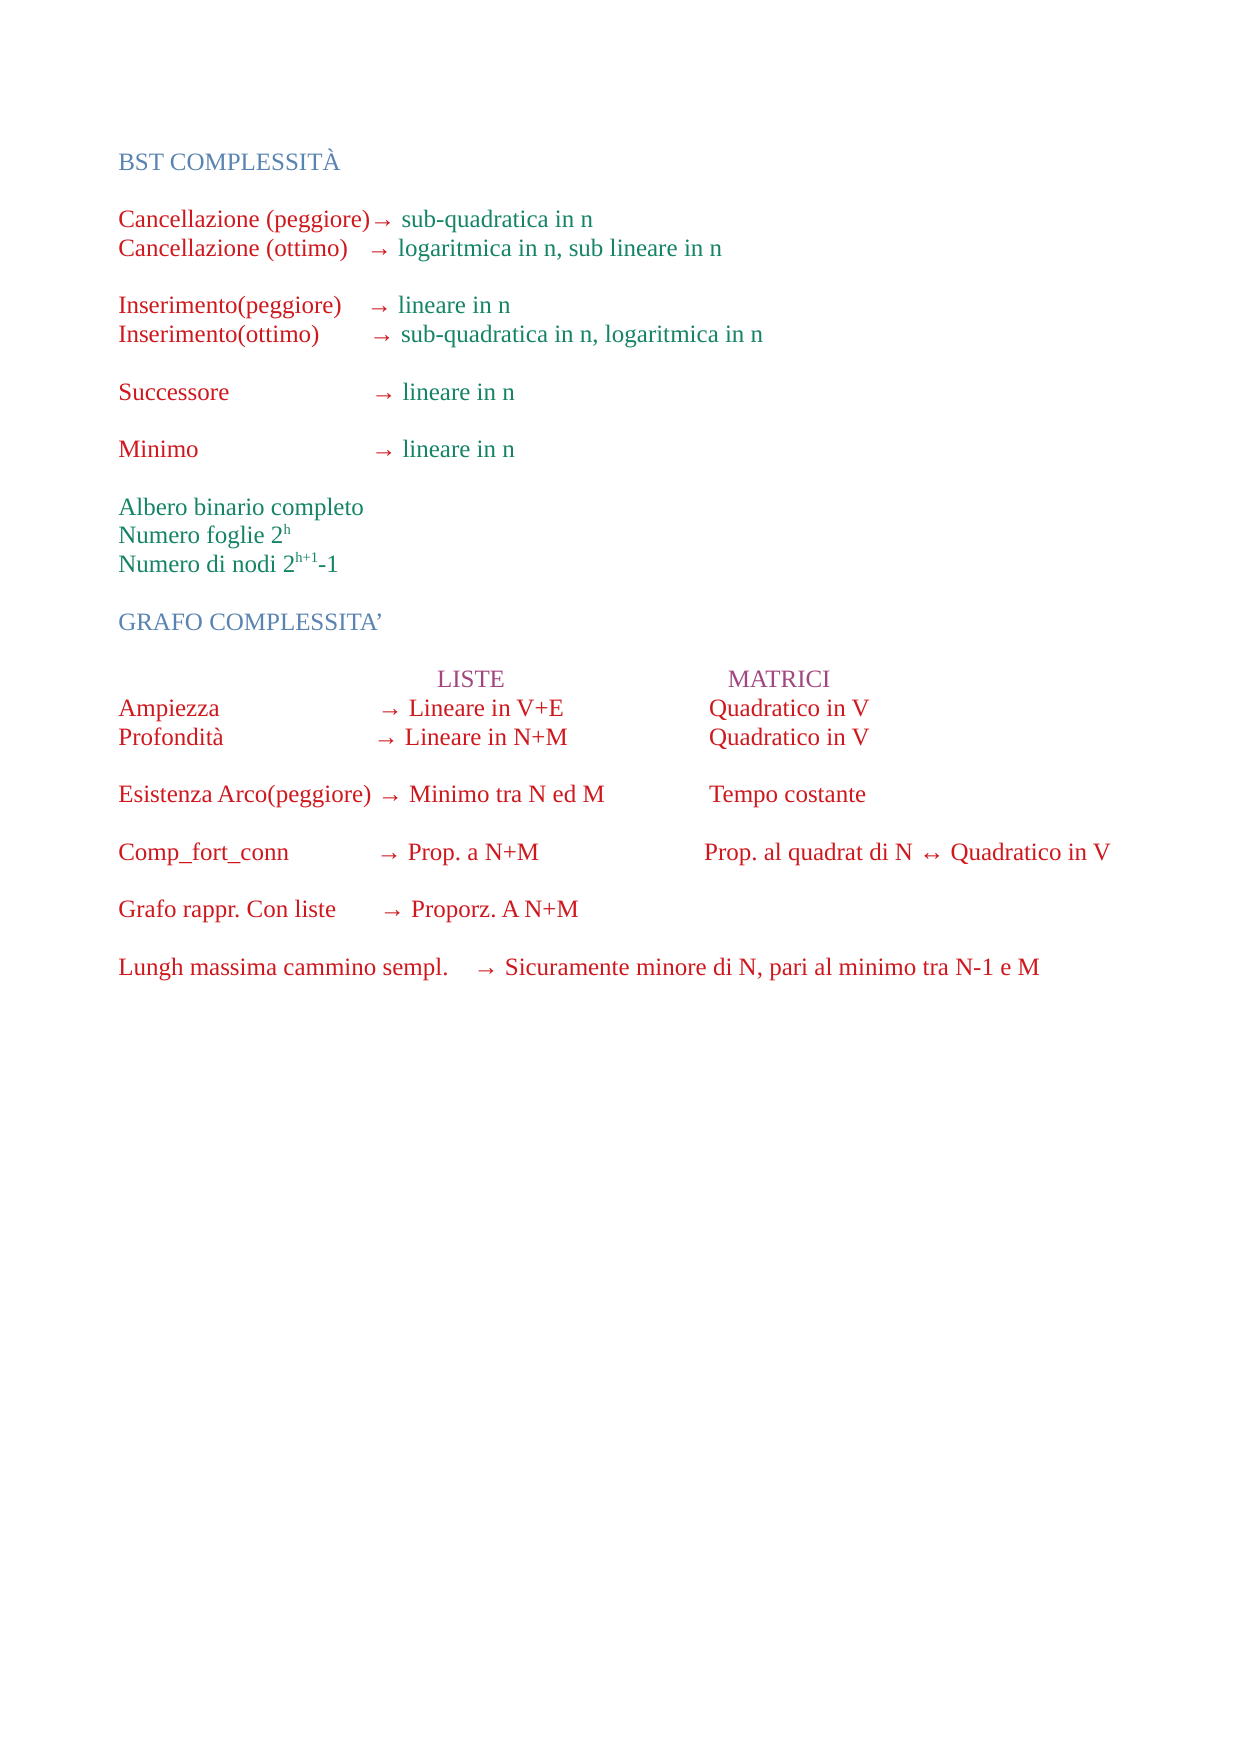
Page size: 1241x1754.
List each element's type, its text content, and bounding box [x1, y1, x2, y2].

text Cancellazione (ottimo) → logaritmica in n, sub lineare in n [118, 233, 1122, 262]
text Comp_fort_conn → Prop. a N+M Prop. al quadrat di N ↔ Quadratico in V [118, 837, 1122, 866]
text Minimo → lineare in n [118, 434, 1122, 463]
text LISTE MATRICI [118, 664, 1122, 693]
text Successore → lineare in n [118, 377, 1122, 406]
text Profondità → Lineare in N+M Quadratico in V [118, 722, 1122, 751]
text Inserimento(peggiore) → lineare in n [118, 291, 1122, 319]
text Albero binario completo [118, 492, 1122, 521]
text Inserimento(ottimo) → sub-quadratica in n, logaritmica in n [118, 319, 1122, 348]
text Numero di nodi 2h+1-1 [118, 549, 1122, 578]
text GRAFO COMPLESSITA’ [118, 607, 1122, 636]
text Grafo rappr. Con liste → Proporz. A N+M [118, 894, 1122, 923]
text Lungh massima cammino sempl. → Sicuramente minore di N, pari al minimo tra N-1 e M [118, 952, 1122, 981]
text Esistenza Arco(peggiore) → Minimo tra N ed M Tempo costante [118, 779, 1122, 808]
text BST COMPLESSITÀ [118, 147, 1122, 176]
text Ampiezza → Lineare in V+E Quadratico in V [118, 693, 1122, 722]
text Numero foglie 2h [118, 521, 1122, 549]
text Cancellazione (peggiore)→ sub-quadratica in n [118, 204, 1122, 233]
